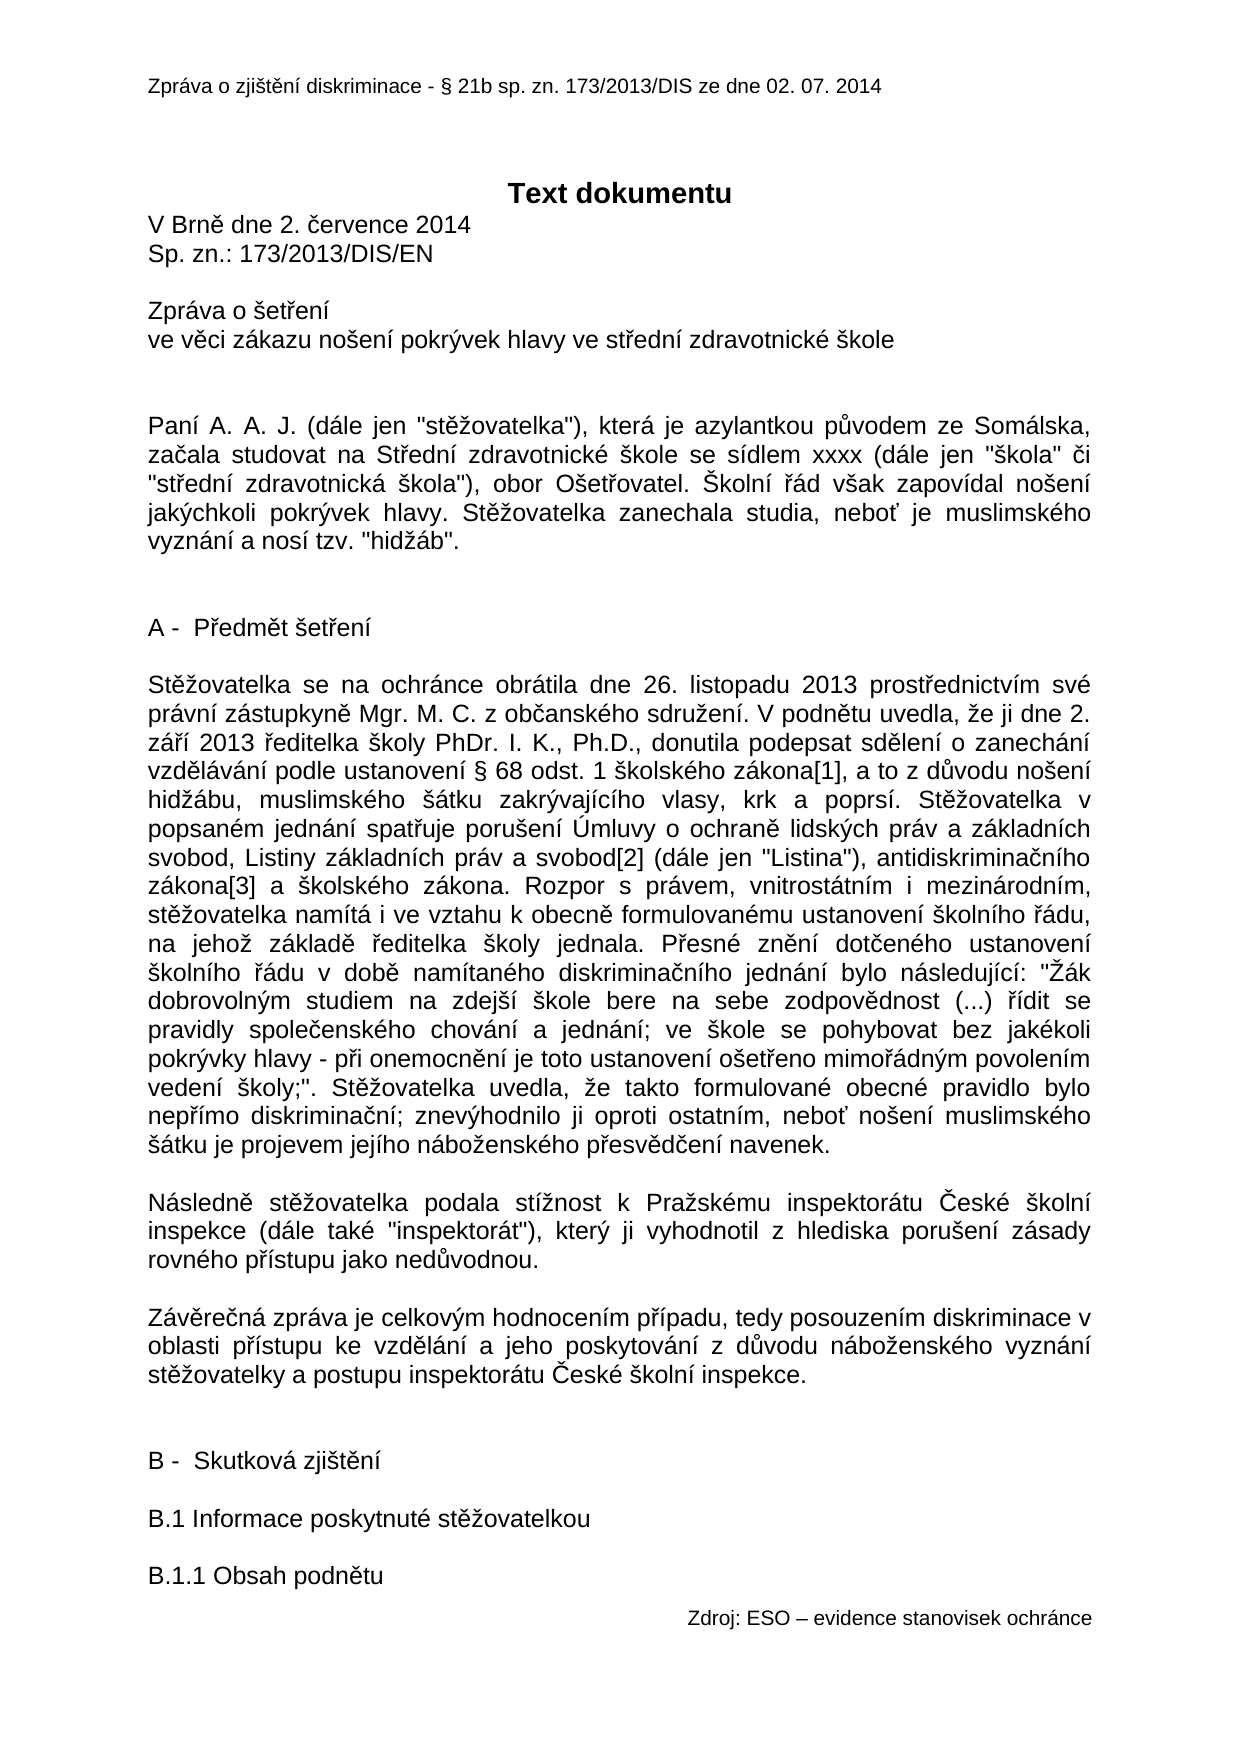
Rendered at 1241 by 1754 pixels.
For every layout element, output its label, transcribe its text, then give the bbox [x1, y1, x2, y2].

text A - Předmět šetření [148, 612, 1092, 641]
text Stěžovatelka se na ochránce obrátila dne 26. listopadu 2013 prostřednictvím své právní zástupkyně Mgr. M. C. z občanského sdružení. V podnětu uvedla, že ji dne 2. září 2013 ředitelka školy PhDr. I. K., Ph.D., donutila podepsat sdělení o zanechání vzdělávání podle ustanovení § 68 odst. 1 školského zákona[1], a to z důvodu nošení hidžábu, muslimského šátku zakrývajícího vlasy, krk a poprsí. Stěžovatelka v popsaném jednání spatřuje porušení Úmluvy o ochraně lidských práv a základních svobod, Listiny základních práv a svobod[2] (dále jen "Listina"), antidiskriminačního zákona[3] a školského zákona. Rozpor s právem, vnitrostátním i mezinárodním, stěžovatelka namítá i ve vztahu k obecně formulovanému ustanovení školního řádu, na jehož základě ředitelka školy jednala. Přesné znění dotčeného ustanovení školního řádu v době namítaného diskriminačního jednání bylo následující: "Žák dobrovolným studiem na zdejší škole bere na sebe zodpovědnost (...) řídit se pravidly společenského chování a jednání; ve škole se pohybovat bez jakékoli pokrývky hlavy - při onemocnění je toto ustanovení ošetřeno mimořádným povolením vedení školy;". Stěžovatelka uvedla, že takto formulované obecné pravidlo bylo nepřímo diskriminační; znevýhodnilo ji oproti ostatním, neboť nošení muslimského šátku je projevem jejího náboženského přesvědčení navenek. [148, 670, 1092, 1159]
text B.1 Informace poskytnuté stěžovatelkou [148, 1504, 1092, 1532]
text B.1.1 Obsah podnětu [148, 1561, 1092, 1590]
text B - Skutková zjištění [148, 1446, 1092, 1475]
text ve věci zákazu nošení pokrývek hlavy ve střední zdravotnické škole [148, 325, 1092, 354]
text Závěrečná zpráva je celkovým hodnocením případu, tedy posouzením diskriminace v oblasti přístupu ke vzdělání a jeho poskytování z důvodu náboženského vyznání stěžovatelky a postupu inspektorátu České školní inspekce. [148, 1302, 1092, 1389]
text V Brně dne 2. července 2014 [148, 210, 1092, 239]
text Paní A. A. J. (dále jen "stěžovatelka"), která je azylantkou původem ze Somálska, začala studovat na Střední zdravotnické škole se sídlem xxxx (dále jen "škola" či "střední zdravotnická škola"), obor Ošetřovatel. Školní řád však zapovídal nošení jakýchkoli pokrývek hlavy. Stěžovatelka zanechala studia, neboť je muslimského vyznání a nosí tzv. "hidžáb". [148, 411, 1092, 555]
text Zpráva o šetření [148, 296, 1092, 325]
text Následně stěžovatelka podala stížnost k Pražskému inspektorátu České školní inspekce (dále také "inspektorát"), který ji vyhodnotil z hlediska porušení zásady rovného přístupu jako nedůvodnou. [148, 1187, 1092, 1274]
subtitle Text dokumentu [148, 176, 1092, 210]
text Sp. zn.: 173/2013/DIS/EN [148, 239, 1092, 267]
